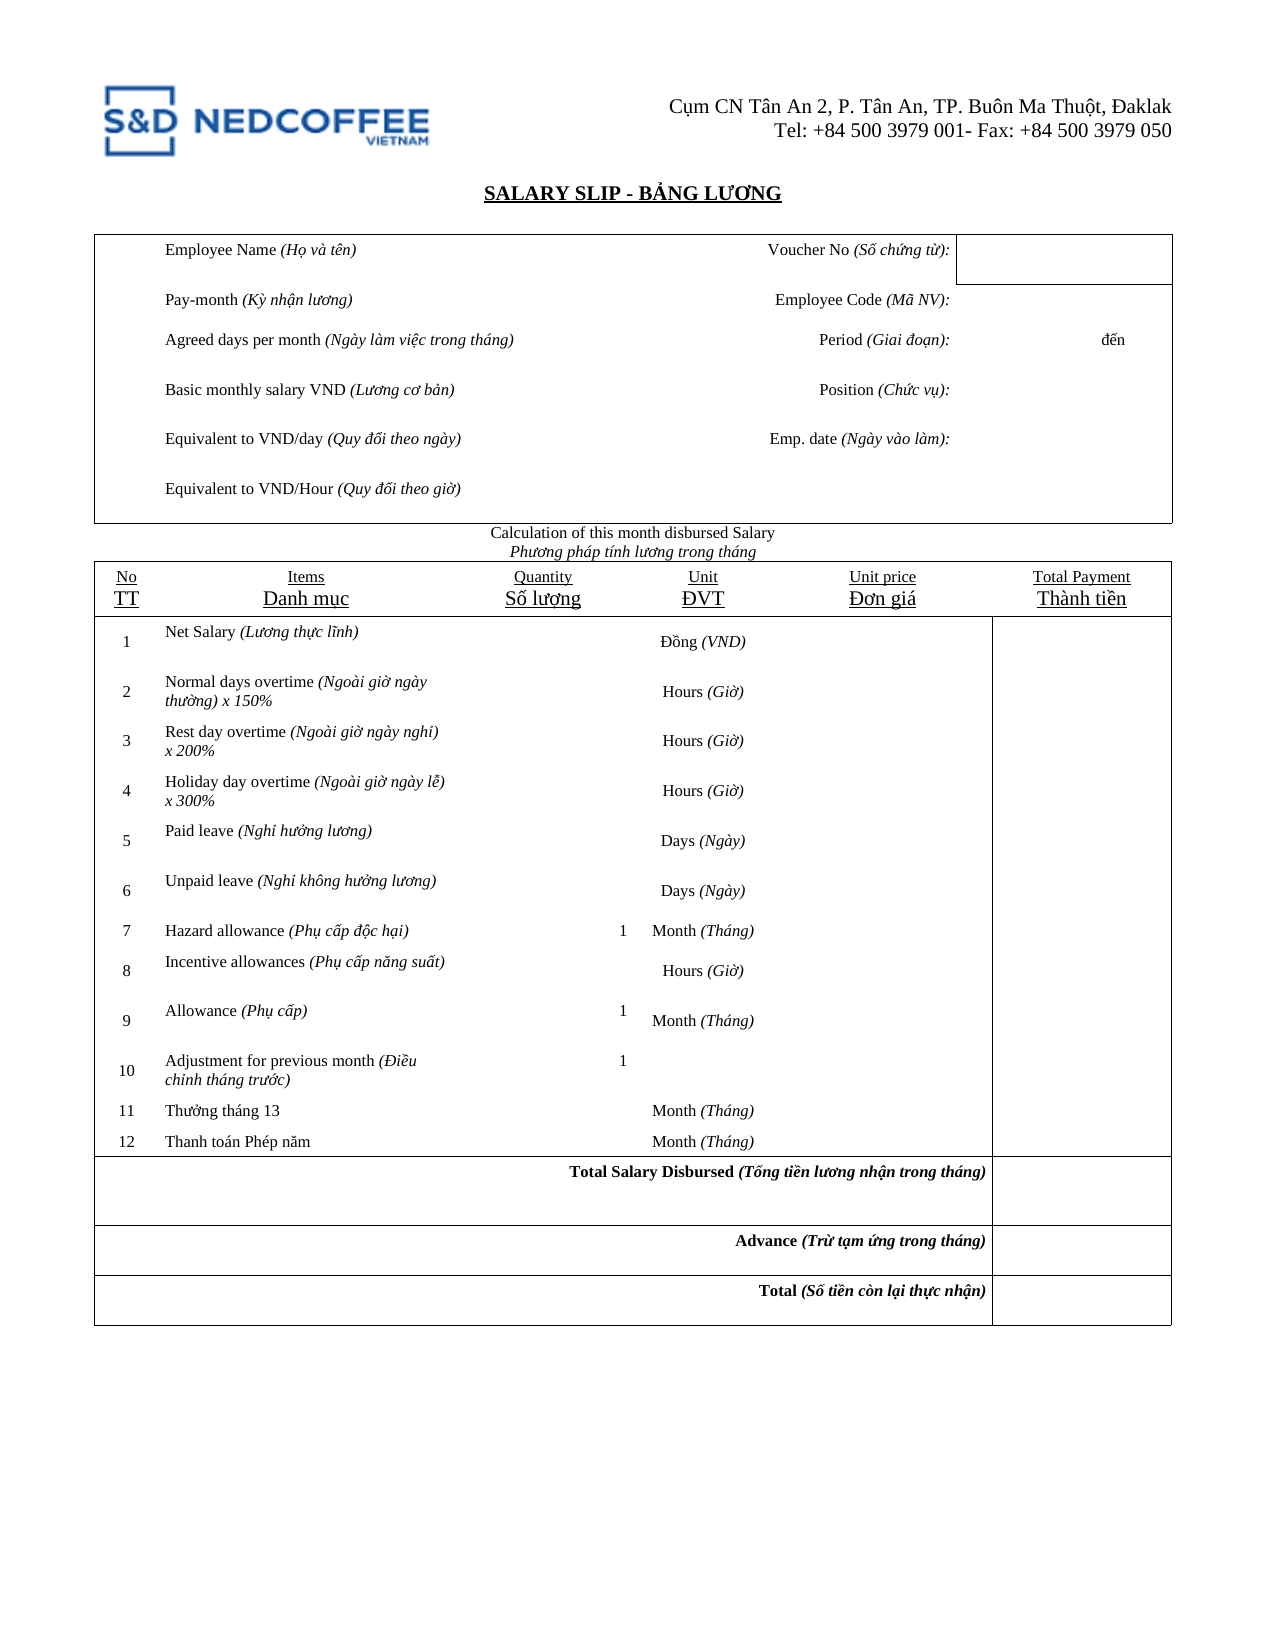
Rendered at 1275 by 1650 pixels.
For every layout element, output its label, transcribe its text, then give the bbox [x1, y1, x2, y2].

table_cell <formatLang(int(line.unit_rest_ot),0)> [773, 716, 992, 766]
table_cell <line.ky_luong> [525, 284, 741, 324]
table_cell Net Salary (Lương thực lĩnh) [159, 617, 453, 666]
table_cell Position (Chức vụ): [741, 374, 956, 423]
table_cell Days (Ngày) [633, 815, 773, 865]
table_cell Days (Ngày) [633, 865, 773, 915]
table_cell <formatLang(line.quantity_200,0)> [453, 716, 633, 766]
table_cell Month (Tháng) [633, 915, 773, 946]
table_cell <line.date_from> đến <line.date_to> [956, 324, 1172, 373]
table_cell Period (Giai đoạn): [741, 324, 956, 373]
table_cell <line.get_work100> [525, 324, 741, 373]
table_header Voucher No (Số chứng từ): [741, 235, 956, 283]
table_cell <line.joining_date> [956, 423, 1172, 473]
table_cell [956, 473, 1172, 523]
table_cell <formatLang(line.ns,0)> [773, 946, 992, 995]
table_cell 6 [95, 865, 159, 915]
text SALARY SLIP - BẢNG LƯƠNG [94, 181, 1172, 205]
table_header Unit ĐVT [633, 562, 773, 616]
table_cell [773, 1126, 992, 1156]
table_cell 1 [95, 617, 159, 666]
table_cell [95, 423, 159, 473]
table_cell <formatLang(line['get_total'],0)> [993, 1276, 1171, 1325]
table_header Items Danh mục [159, 562, 453, 616]
table_cell 3 [95, 716, 159, 766]
table_cell <line.employee_code or ''> [956, 285, 1172, 324]
table_cell Hazard allowance (Phụ cấp độc hại) [159, 915, 453, 946]
table_cell [453, 1095, 633, 1126]
table_cell <formatLang(int(line.contract_wage),0)> [525, 374, 741, 423]
table_cell Rest day overtime (Ngoài giờ ngày nghỉ) x 200% [159, 716, 453, 766]
table_cell 1 [453, 915, 633, 946]
table_cell Basic monthly salary VND (Lương cơ bản) [159, 374, 525, 423]
table_cell <line.job> [956, 374, 1172, 423]
table_cell <formatLang(line.total_paid,0)> [993, 815, 1171, 865]
table_cell <formatLang(int(line.total_ns),0)> [993, 946, 1171, 995]
table_cell 1 [453, 995, 633, 1045]
table_cell <formatLang(int(line.unit_normal_ot),0)> [773, 666, 992, 716]
table_cell Emp. date (Ngày vào làm): [741, 423, 956, 473]
table_cell <formatLang(line.quy_doi_ngay,0)> [773, 617, 992, 666]
table_cell [993, 1095, 1171, 1126]
table_cell Thanh toán Phép năm [159, 1126, 453, 1156]
table_cell 7 [95, 915, 159, 946]
table_cell Thưởng tháng 13 [159, 1095, 453, 1126]
table_cell <formatLang(line.total_150,0)> [993, 666, 1171, 716]
table_cell Paid leave (Nghỉ hưởng lương) [159, 815, 453, 865]
table_cell 12 [95, 1126, 159, 1156]
table_cell [95, 324, 159, 373]
table_cell <formatLang(line['unit_holiday_ot'],0)> [773, 766, 992, 815]
table_cell Đồng (VND) [633, 617, 773, 666]
table_cell Unpaid leave (Nghỉ không hưởng lương) [159, 865, 453, 915]
table_cell 1 [453, 1045, 633, 1095]
table_cell 4 [95, 766, 159, 815]
table_cell 8 [95, 946, 159, 995]
table_cell <line.get_work100> [453, 617, 633, 666]
table_header [95, 235, 159, 283]
table_cell Hours (Giờ) [633, 666, 773, 716]
table_cell Advance (Trừ tạm ứng trong tháng) [95, 1226, 992, 1275]
table_cell <formatLang(line.total_300,0)> [993, 766, 1171, 815]
table_cell Hours (Giờ) [633, 716, 773, 766]
table_cell <formatLang(line.lgtt,0)> [993, 617, 1171, 666]
table_header No TT [95, 562, 159, 616]
table_cell [993, 1126, 1171, 1156]
table_cell Total (Số tiền còn lại thực nhận) [95, 1276, 992, 1325]
table_cell <formatLang(line.quy_doi_ngay,0)> [773, 865, 992, 915]
table_cell Total Salary Disbursed (Tổng tiền lương nhận trong tháng) [95, 1157, 992, 1225]
table_cell 2 [95, 666, 159, 716]
table_cell Hours (Giờ) [633, 946, 773, 995]
table_cell Equivalent to VND/Hour (Quy đổi theo giờ) [159, 473, 525, 523]
text Phương pháp tính lương trong tháng [94, 542, 1172, 561]
table_cell [453, 1126, 633, 1156]
table_cell [773, 1095, 992, 1126]
table_cell 9 [95, 995, 159, 1045]
table_cell Holiday day overtime (Ngoài giờ ngày lễ) x 300% [159, 766, 453, 815]
table_cell 11 [95, 1095, 159, 1126]
table_header Total Payment Thành tiền [992, 562, 1171, 616]
table_cell [95, 284, 159, 324]
table_header Quantity Số lượng [453, 562, 633, 616]
table_cell Equivalent to VND/day (Quy đổi theo ngày) [159, 423, 525, 473]
table_cell Agreed days per month (Ngày làm việc trong tháng) [159, 324, 525, 373]
table_cell Incentive allowances (Phụ cấp năng suất) [159, 946, 453, 995]
table_cell 10 [95, 1045, 159, 1095]
table_header <line.employee_name or ''> [525, 235, 741, 283]
table_header Employee Name (Họ và tên) [159, 235, 525, 283]
table_cell <formatLang(line.quy_doi_gio,0)> [525, 473, 741, 523]
table_cell 5 [95, 815, 159, 865]
table_cell <line.quantity_paid> [453, 815, 633, 865]
table_cell Pay-month (Kỳ nhận lương) [159, 284, 525, 324]
table_cell [773, 1045, 992, 1095]
table_cell Month (Tháng) [633, 1095, 773, 1126]
table_cell [633, 1045, 773, 1095]
table_cell Hours (Giờ) [633, 766, 773, 815]
table_cell <formatLang(line.total_200,0)> [993, 716, 1171, 766]
table_cell <formatLang(int(line.pc),0)> [773, 995, 992, 1045]
table_cell Employee Code (Mã NV): [741, 284, 956, 324]
table_cell [993, 1045, 1171, 1095]
table_cell [95, 473, 159, 523]
table_cell Month (Tháng) [633, 995, 773, 1045]
text Tel: +84 500 3979 001- Fax: +84 500 3979 050 [437, 118, 1172, 142]
table_cell <formatLang(line.quy_doi_ngay,0)> [773, 815, 992, 865]
table_cell [773, 915, 992, 946]
table_cell [741, 473, 956, 523]
table_cell Adjustment for previous month (Điều chỉnh tháng trước) [159, 1045, 453, 1095]
table_cell <formatLang(line.total_unpaid,0)> [993, 865, 1171, 915]
table_header <seq> [957, 235, 1172, 283]
table_cell <formatLang(line.quantity_300,0)> [453, 766, 633, 815]
table_cell <formatLang(int(line.pc),0)> [993, 995, 1171, 1045]
text Calculation of this month disbursed Salary [94, 524, 1172, 542]
text Cụm CN Tân An 2, P. Tân An, TP. Buôn Ma Thuột, Đaklak [437, 94, 1172, 118]
table_cell [993, 915, 1171, 946]
table_cell <formatLang(line.quy_doi_ngay,0)> [525, 423, 741, 473]
table_cell <formatLang(line.quantity_150,0)> [453, 666, 633, 716]
table_cell <formatLang(int(line.hour_work100),0)> [453, 946, 633, 995]
table_cell [95, 374, 159, 423]
table_cell <formatLang(line['tu'],0)> [993, 1226, 1171, 1275]
table_cell Month (Tháng) [633, 1126, 773, 1156]
table_cell Normal days overtime (Ngoài giờ ngày thường) x 150% [159, 666, 453, 716]
picture [98, 73, 437, 168]
table_header Unit price Đơn giá [773, 562, 992, 616]
table_cell Allowance (Phụ cấp) [159, 995, 453, 1045]
table_cell <line.quantity_unpaid> [453, 865, 633, 915]
table_cell <formatLang(line['get_total_disbured'],0)> [993, 1157, 1171, 1225]
